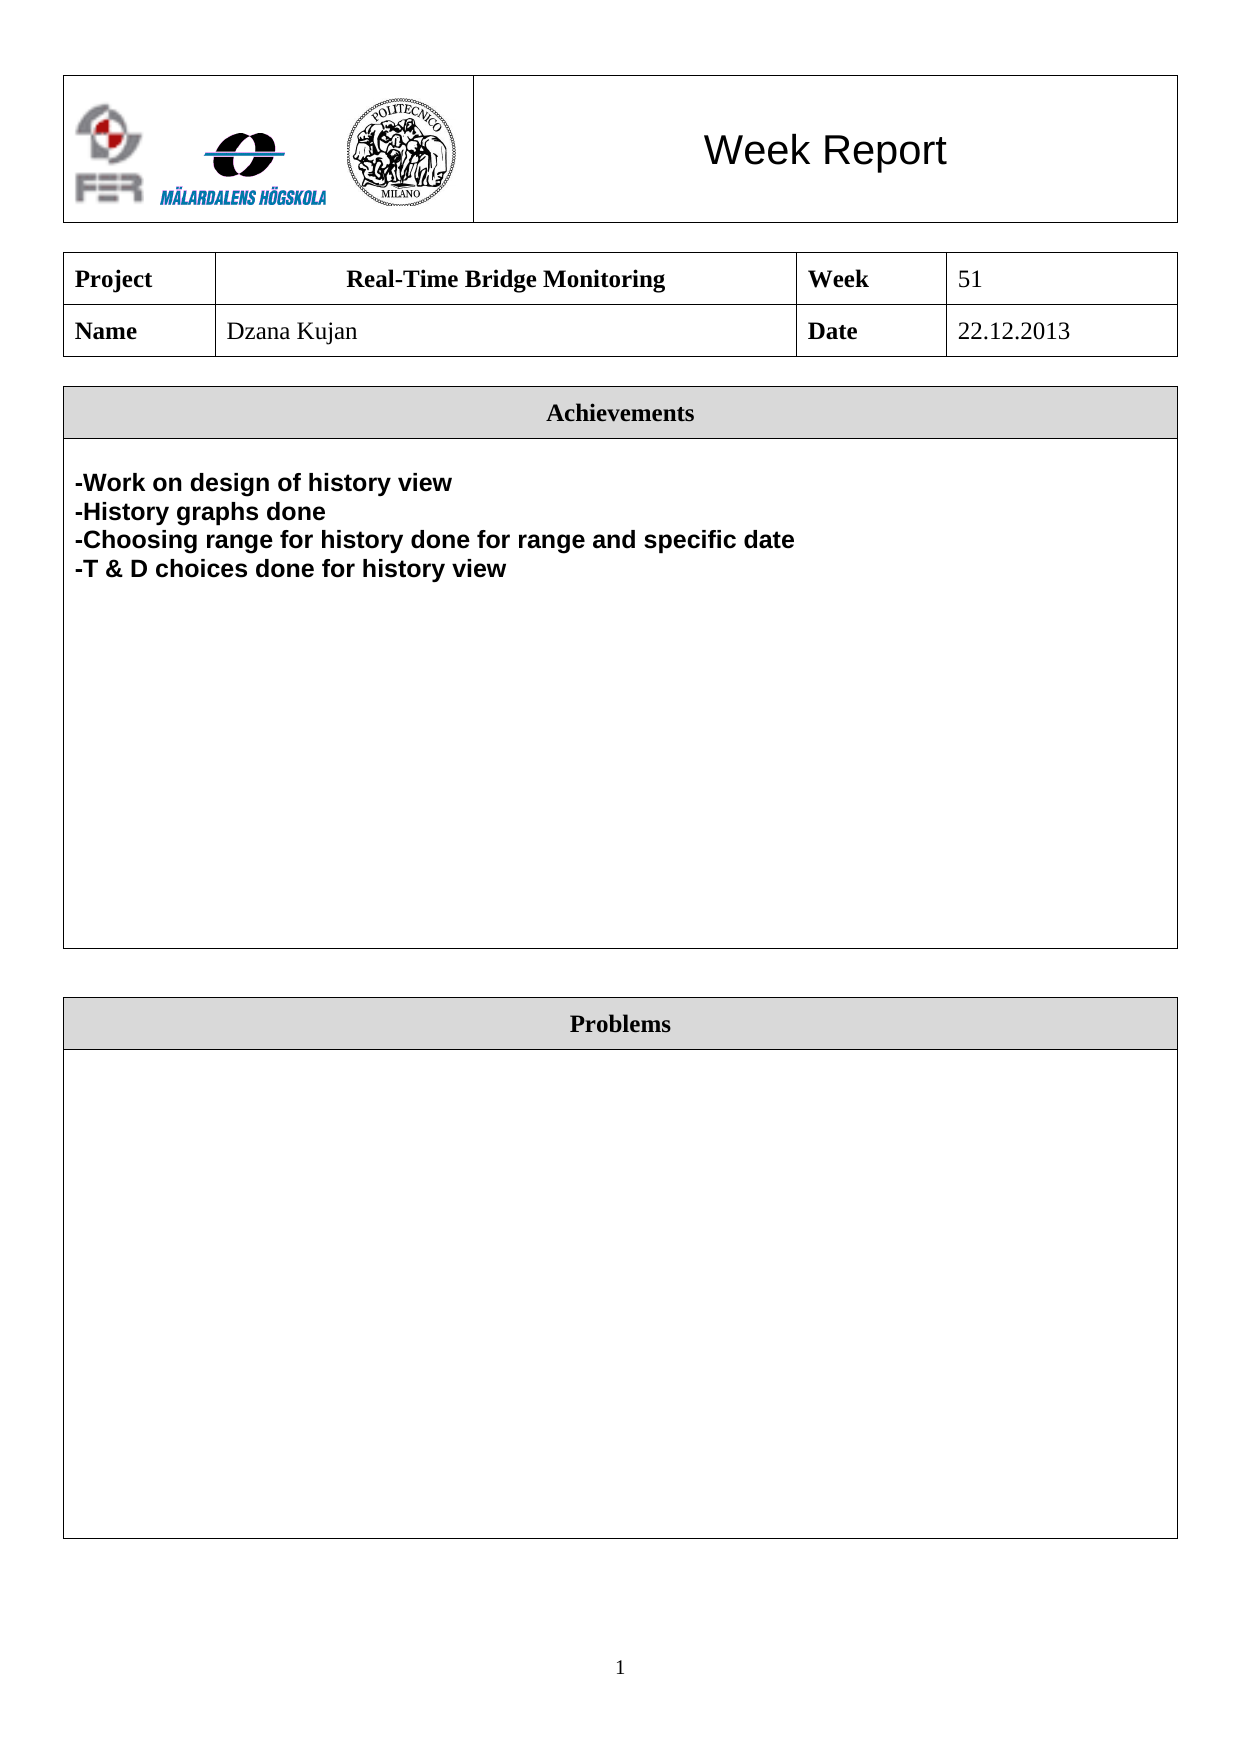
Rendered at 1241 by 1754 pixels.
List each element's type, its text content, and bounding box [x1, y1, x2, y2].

table_cell [64, 1050, 1177, 1537]
picture [160, 133, 326, 205]
table_cell 51 [947, 253, 1177, 304]
table_cell Name [64, 305, 215, 356]
table_cell Date [797, 305, 946, 356]
table_cell [946, 223, 1177, 252]
table_cell Week [797, 253, 946, 304]
table_cell 22.12.2013 [947, 305, 1177, 356]
table_cell [215, 223, 712, 252]
table_header Week Report [474, 76, 1177, 222]
table_header [64, 76, 473, 222]
table_cell Project [64, 253, 215, 304]
table_header Problems [64, 998, 1177, 1049]
table_cell -Work on design of history view -History graphs done -Choosing range for history done for range and specific date -T & D choices done for history view [64, 439, 1177, 948]
picture [347, 98, 457, 206]
picture [74, 90, 144, 217]
table_cell Achievements [64, 387, 1177, 438]
table_cell [63, 223, 215, 252]
table_cell Real-Time Bridge Monitoring [216, 253, 796, 304]
table_cell [712, 223, 946, 252]
table_cell [63, 357, 1177, 386]
table_cell Dzana Kujan [216, 305, 796, 356]
